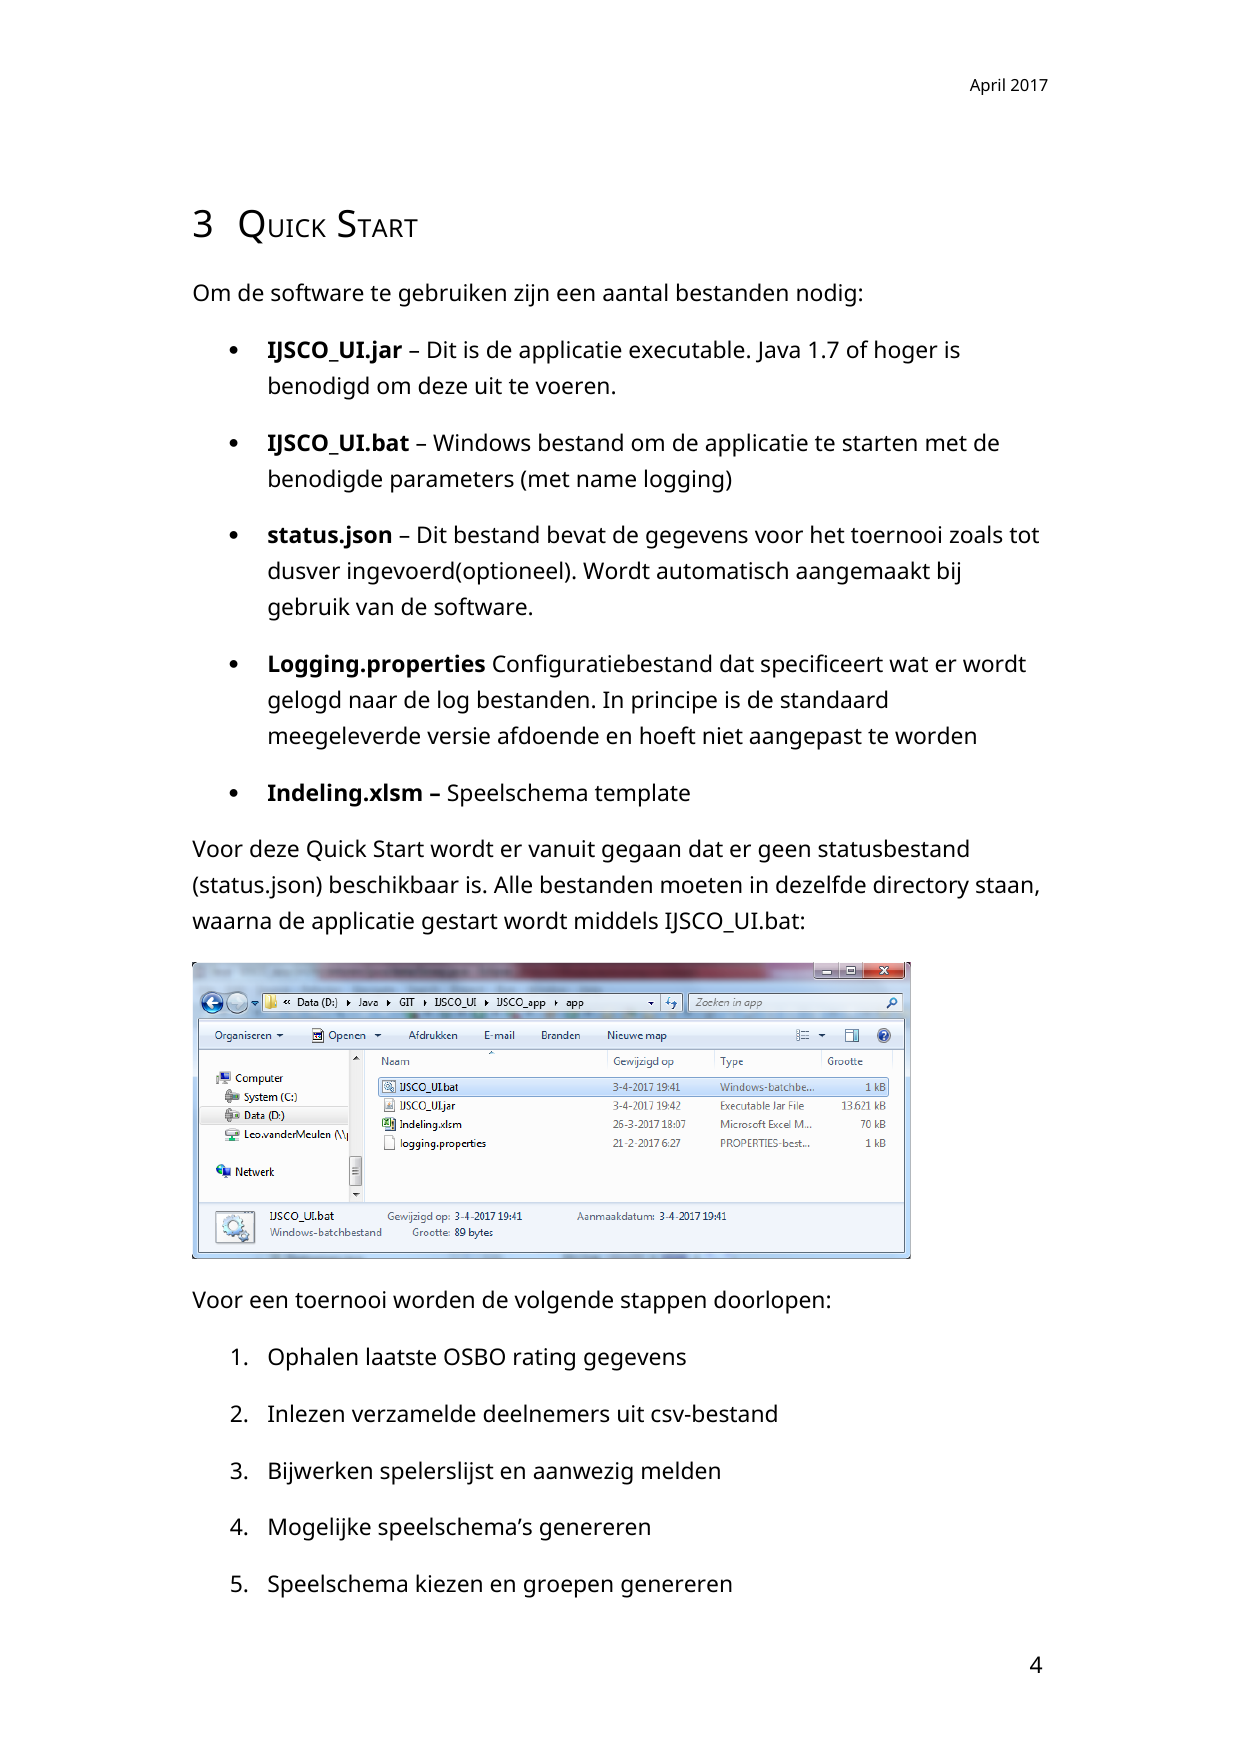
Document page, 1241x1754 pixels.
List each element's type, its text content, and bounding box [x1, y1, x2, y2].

list Bijwerken spelerslijst en aanwezig melden [229, 1454, 1048, 1486]
list Inlezen verzamelde deelnemers uit csv-bestand [229, 1398, 1048, 1429]
list IJSCO_UI.bat – Windows bestand om de applicatie te starten met de benodigde parameters (met name logging) [229, 427, 1048, 494]
list Ophalen laatste OSBO rating gegevens [229, 1341, 1048, 1372]
list status.json – Dit bestand bevat de gegevens voor het toernooi zoals tot dusver ingevoerd(optioneel). Wordt automatisch aangemaakt bij gebruik van de software. [229, 519, 1048, 622]
subtitle Quick Start [192, 198, 1048, 249]
text Voor een toernooi worden de volgende stappen doorlopen: [192, 1284, 1048, 1316]
list Speelschema kiezen en groepen genereren [229, 1568, 1048, 1599]
text Voor deze Quick Start wordt er vanuit gegaan dat er geen statusbestand (status.json) beschikbaar is. Alle bestanden moeten in dezelfde directory staan, waarna de applicatie gestart wordt middels IJSCO_UI.bat: [192, 833, 1048, 937]
text Om de software te gebruiken zijn een aantal bestanden nodig: [192, 277, 1048, 308]
list IJSCO_UI.jar – Dit is de applicatie executable. Java 1.7 of hoger is benodigd om deze uit te voeren. [229, 334, 1048, 401]
list Indeling.xlsm – Speelschema template [229, 777, 1048, 808]
list Mogelijke speelschema’s genereren [229, 1511, 1048, 1543]
list Logging.properties Configuratiebestand dat specificeert wat er wordt gelogd naar de log bestanden. In principe is de standaard meegeleverde versie afdoende en hoeft niet aangepast te worden [229, 648, 1048, 751]
picture [192, 962, 911, 1259]
